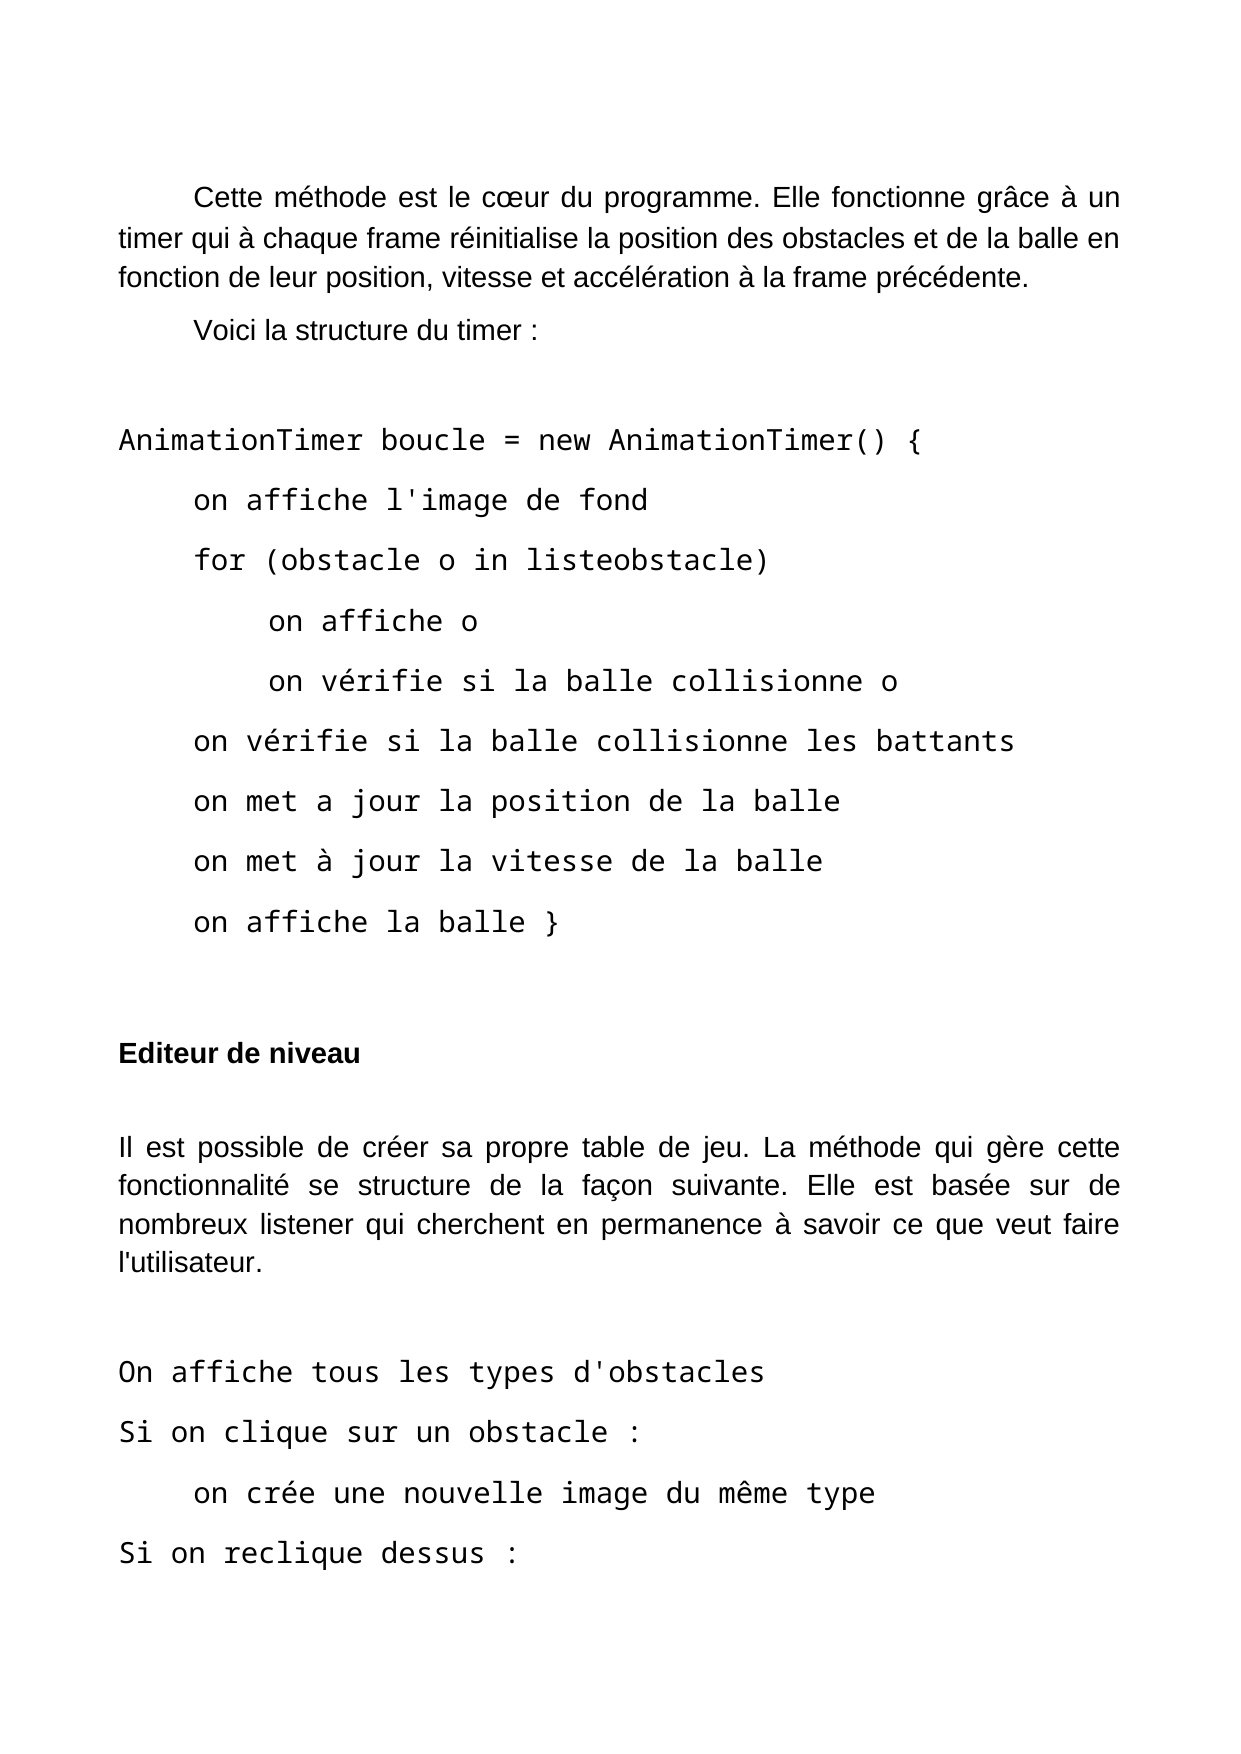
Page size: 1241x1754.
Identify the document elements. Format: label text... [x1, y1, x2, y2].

text on met a jour la position de la balle [118, 781, 1122, 820]
text on affiche la balle } [118, 901, 1122, 941]
text Si on reclique dessus : [118, 1532, 1122, 1572]
text on crée une nouvelle image du même type [118, 1472, 1122, 1512]
text Si on clique sur un obstacle : [118, 1412, 1122, 1451]
text on affiche l'image de fond [118, 479, 1122, 519]
text on affiche o [118, 600, 1122, 639]
text on met à jour la vitesse de la balle [118, 841, 1122, 880]
text Il est possible de créer sa propre table de jeu. La méthode qui gère cette fonctionnalité se structure de la façon suivante. Elle est basée sur de nombreux listener qui cherchent en permanence à savoir ce que veut faire l'utilisateur. [118, 1129, 1122, 1279]
text On affiche tous les types d'obstacles [118, 1351, 1122, 1391]
subtitle Editeur de niveau [118, 1036, 1122, 1069]
text on vérifie si la balle collisionne les battants [118, 720, 1122, 760]
text Voici la structure du timer : [118, 313, 1122, 347]
text AnimationTimer boucle = new AnimationTimer() { [118, 419, 1122, 459]
text for (obstacle o in listeobstacle) [118, 540, 1122, 579]
text Cette méthode est le cœur du programme. Elle fonctionne grâce à un timer qui à chaque frame réinitialise la position des obstacles et de la balle en fonction de leur position, vitesse et accélération à la frame précédente. [118, 176, 1122, 293]
text on vérifie si la balle collisionne o [118, 660, 1122, 700]
